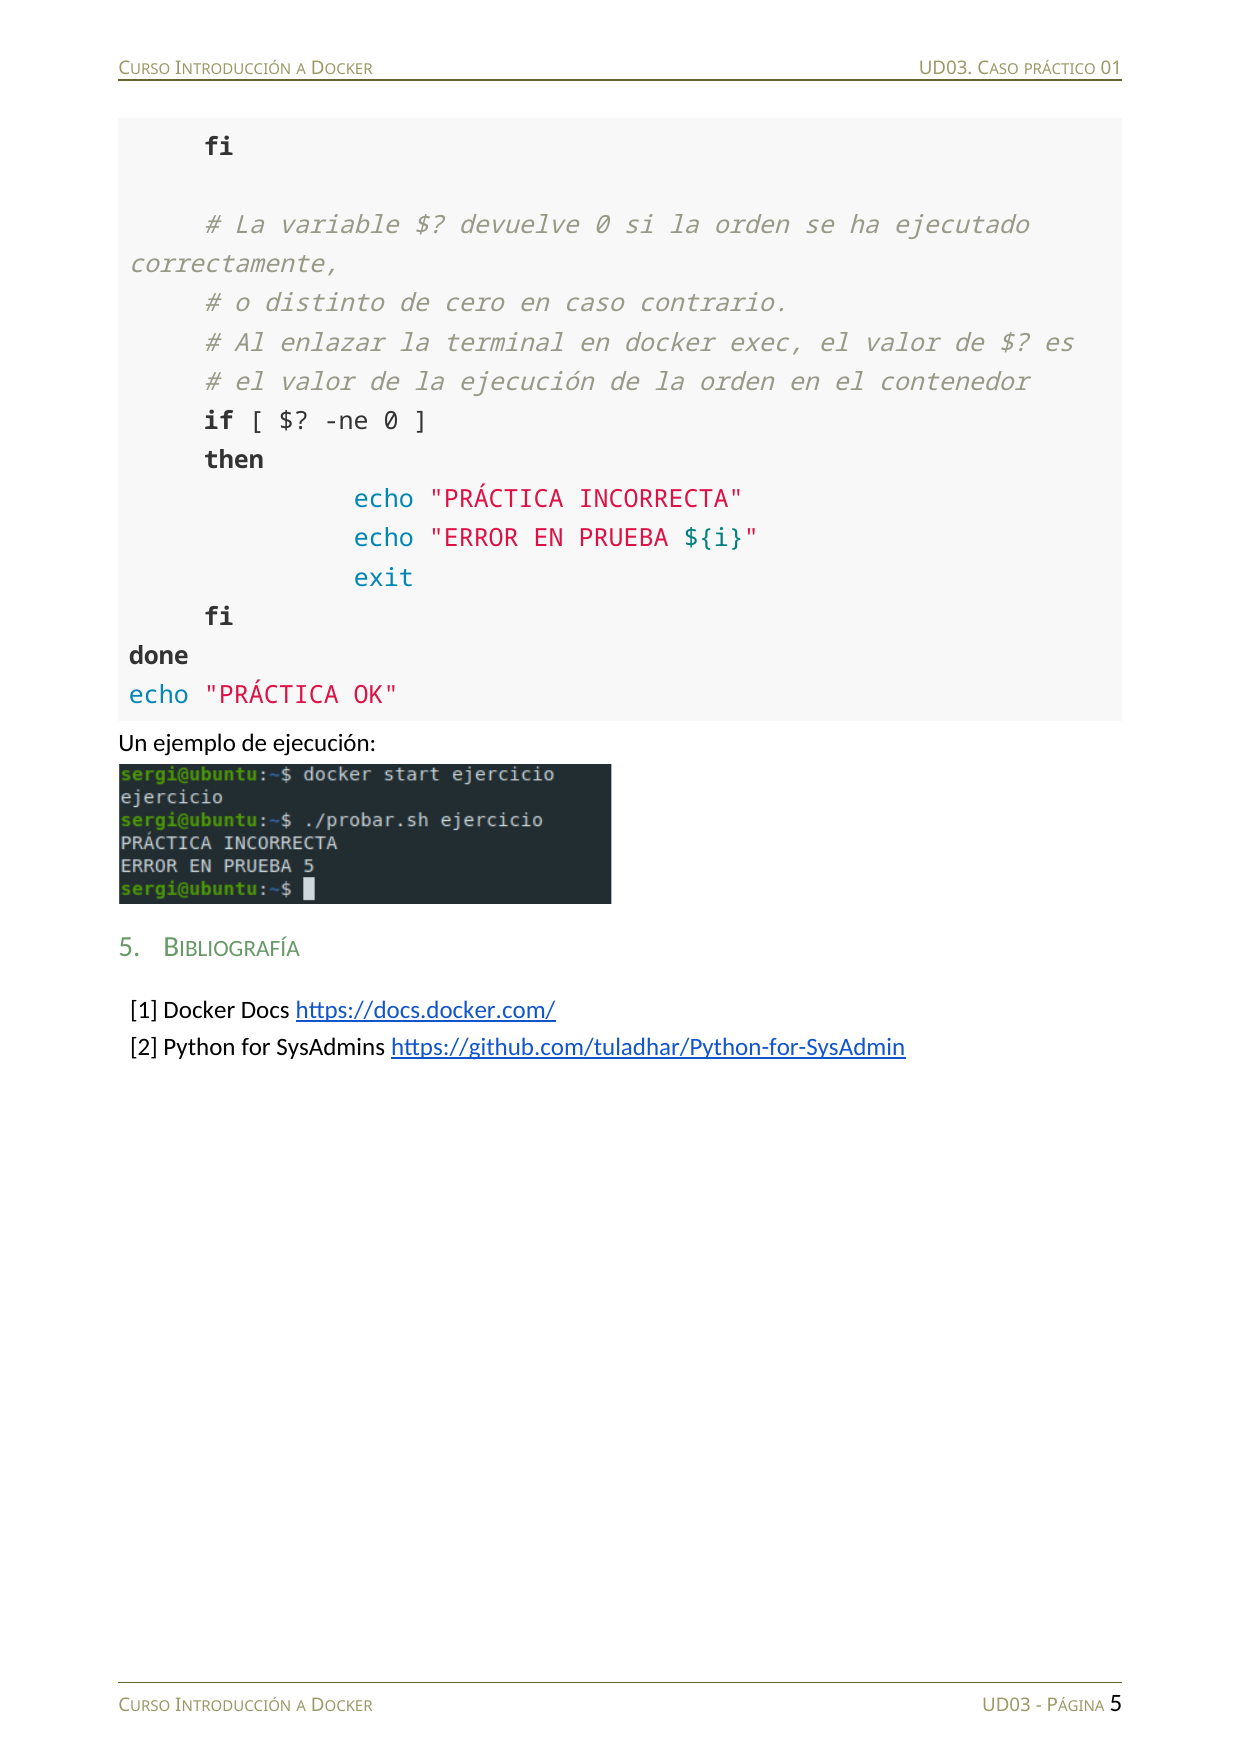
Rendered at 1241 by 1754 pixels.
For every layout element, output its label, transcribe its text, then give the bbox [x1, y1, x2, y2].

text [1] Docker Docs https://docs.docker.com/ [118, 994, 1122, 1025]
picture [118, 764, 612, 904]
text Un ejemplo de ejecución: [118, 727, 1122, 758]
subtitle Bibliografía [118, 928, 1122, 964]
table_header fi # La variable $? devuelve 0 si la orden se ha ejecutado correctamente, # o distinto de cero en caso contrario. # Al enlazar la terminal en docker exec, el valor de $? es # el valor de la ejecución de la orden en el contenedor if [ $? -ne 0 ] then echo "PRÁCTICA INCORRECTA" echo "ERROR EN PRUEBA ${i}" exit fi done echo "PRÁCTICA OK" [118, 118, 1122, 721]
text [2] Python for SysAdmins https://github.com/tuladhar/Python-for-SysAdmin [118, 1031, 1122, 1062]
